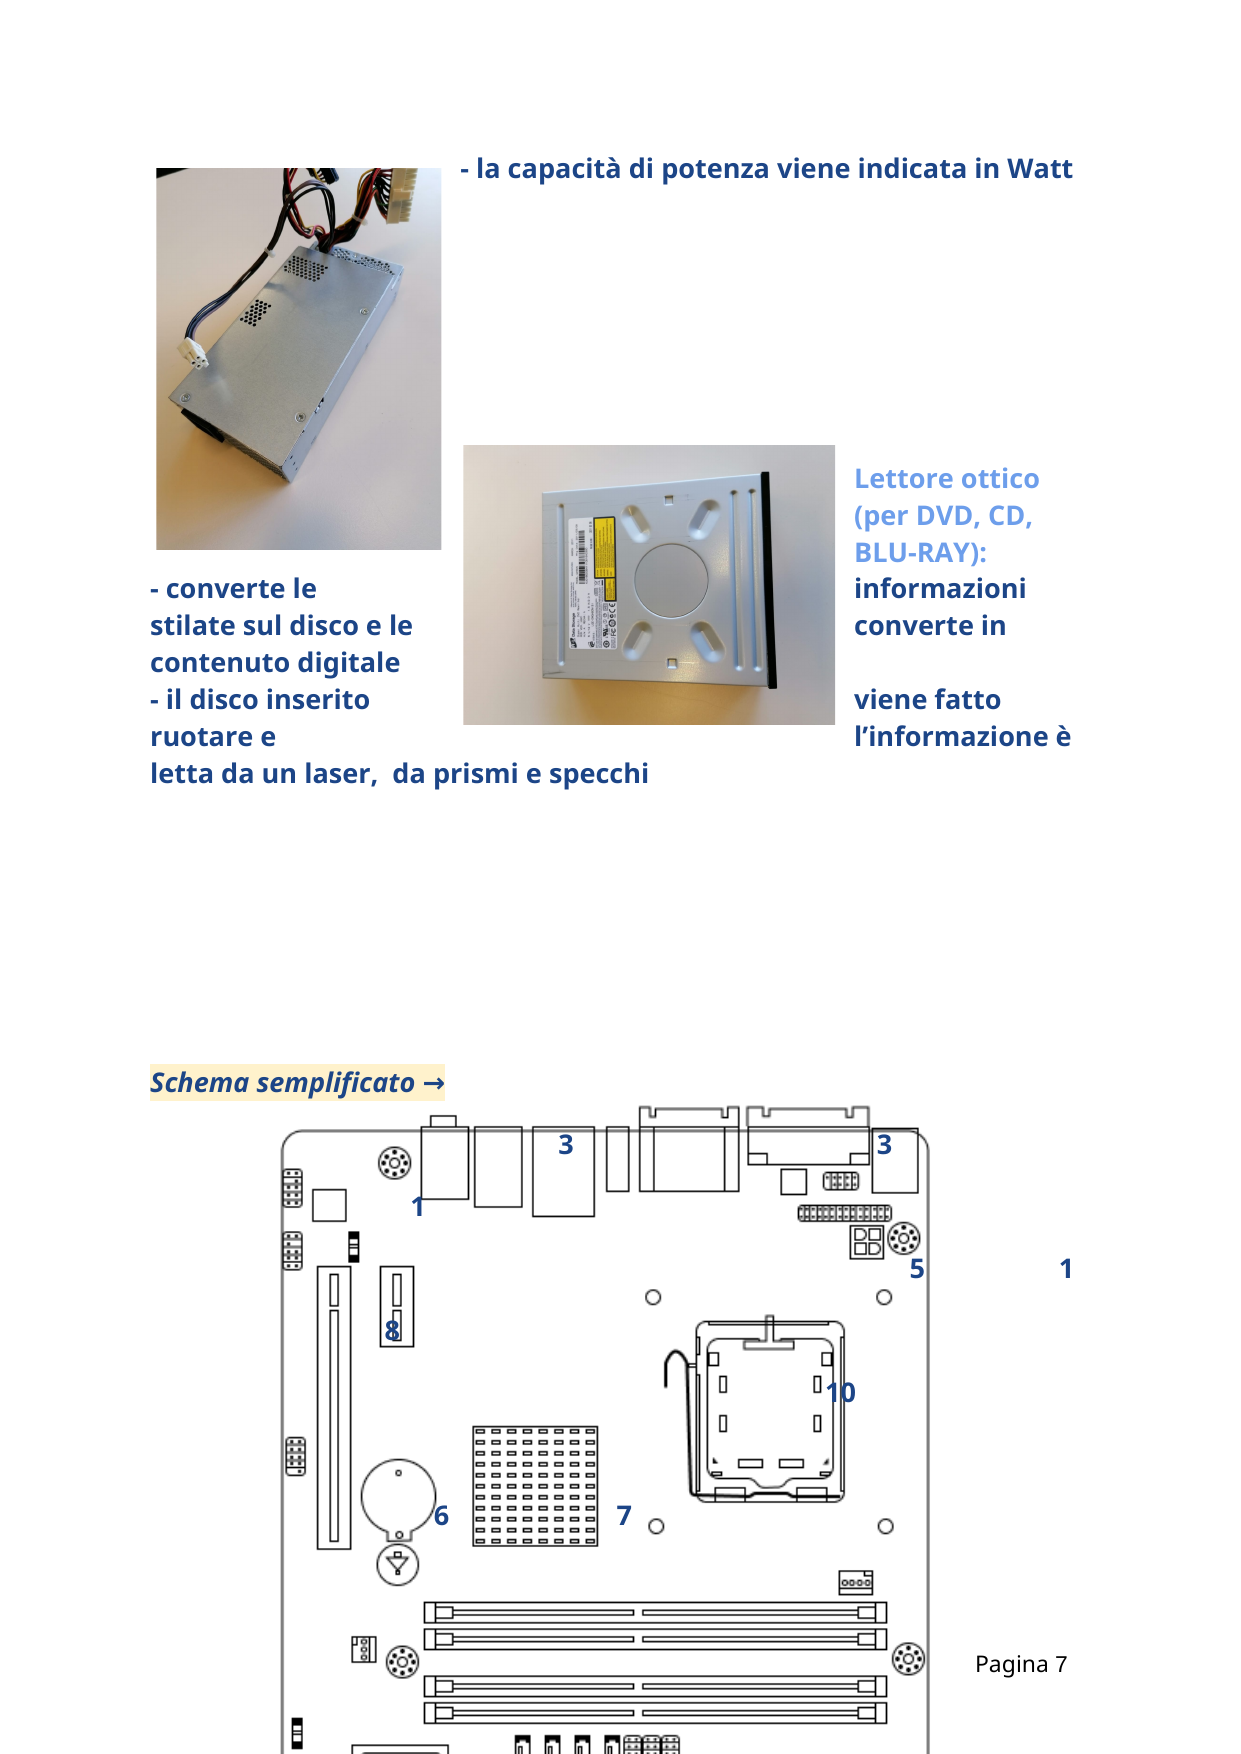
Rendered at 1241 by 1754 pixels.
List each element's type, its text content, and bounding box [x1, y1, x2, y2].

picture [215, 1534, 996, 1754]
text 6 7 [150, 1497, 1090, 1534]
picture [215, 1059, 996, 1064]
picture [215, 1101, 996, 1126]
picture [463, 445, 836, 725]
picture [215, 1162, 996, 1187]
text 8 [150, 1311, 1090, 1348]
picture [156, 168, 442, 550]
text 5 1 [150, 1249, 1090, 1286]
text 3 3 [150, 1126, 1090, 1162]
text Schema semplificato → [150, 1064, 1090, 1101]
picture [215, 1286, 996, 1311]
text - la capacità di potenza viene indicata in Watt [150, 150, 1090, 187]
picture [215, 1410, 996, 1497]
text 10 [150, 1373, 1090, 1410]
picture [215, 1224, 996, 1249]
text 1 [150, 1187, 1090, 1224]
picture [215, 1348, 996, 1373]
text Lettore ottico (per DVD, CD, BLU-RAY): - converte le informazioni stilate sul disco e le converte in contenuto digitale - il disco inserito viene fatto ruotare e l’informazione è letta da un laser, da prismi e specchi [150, 459, 1090, 791]
